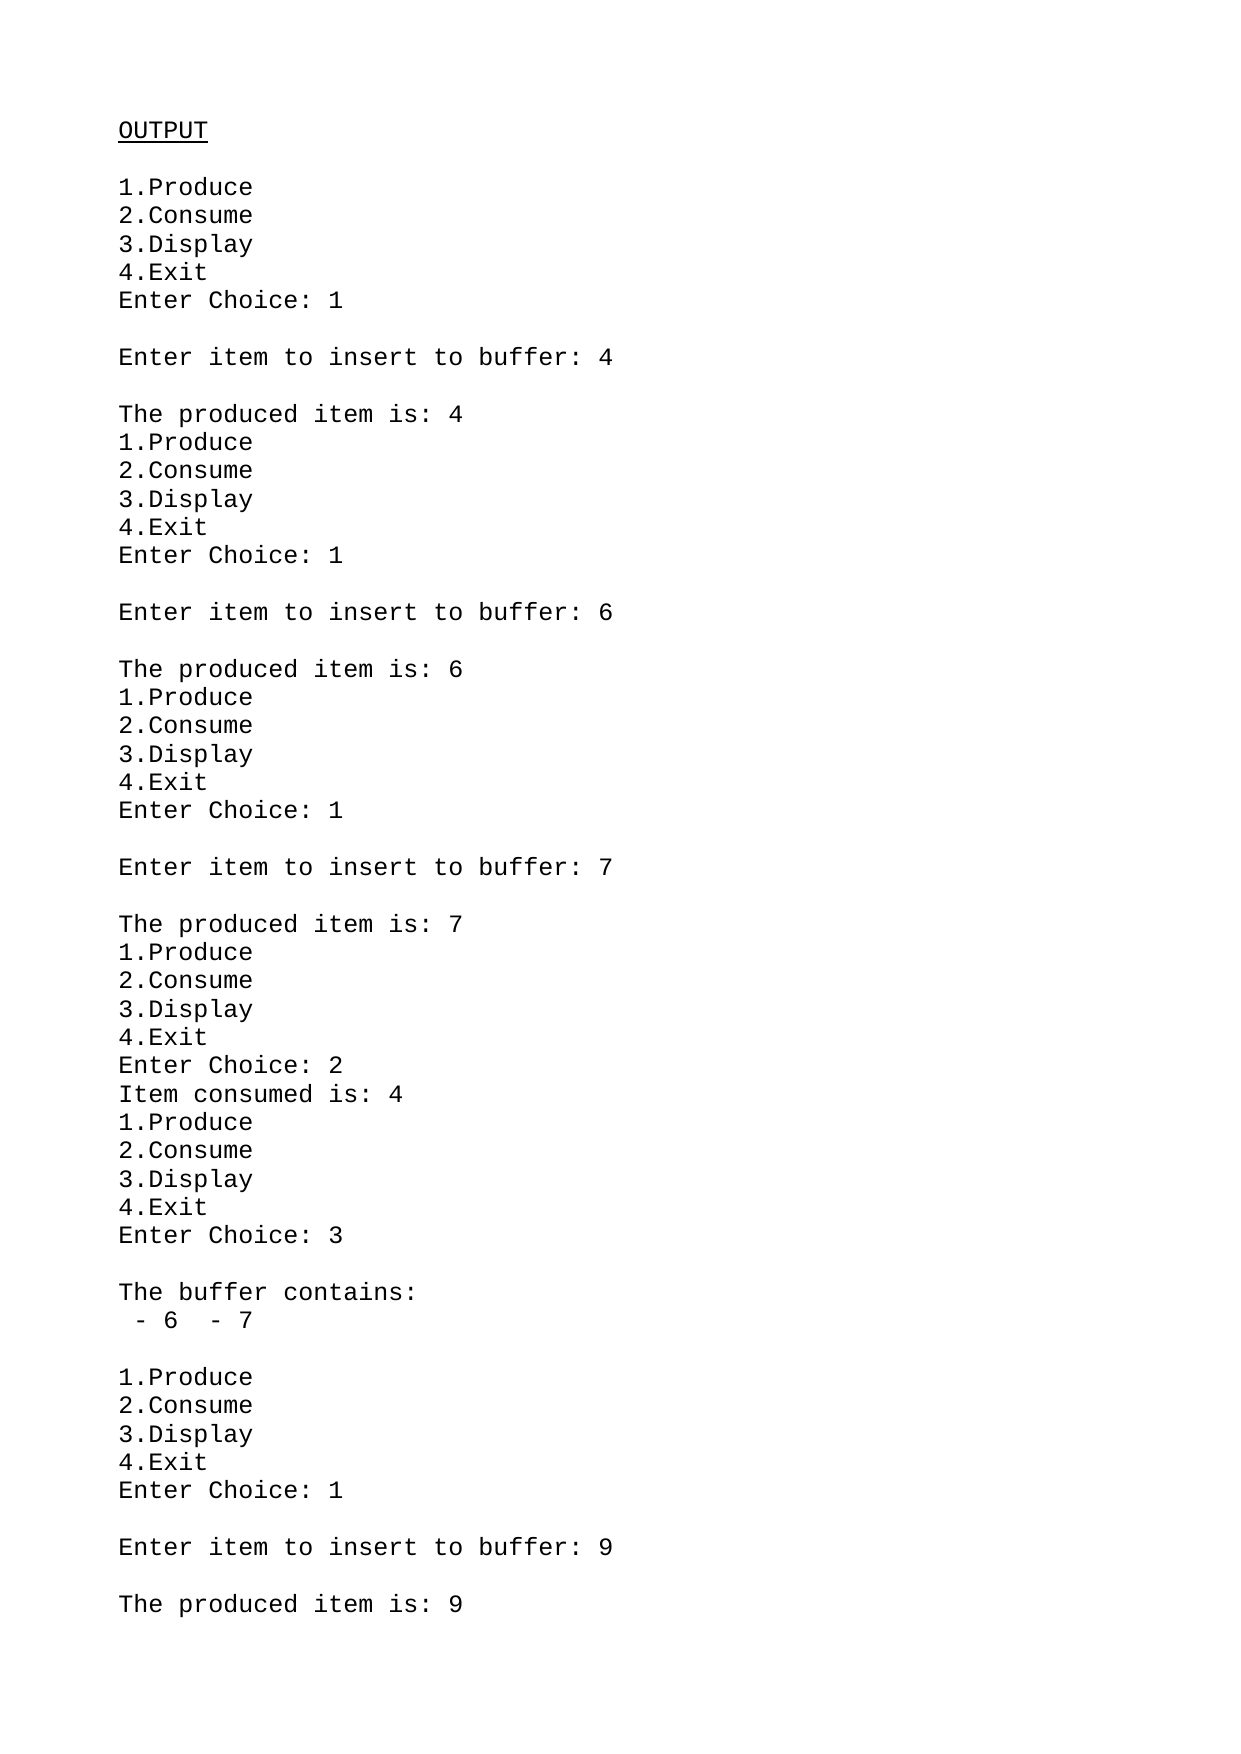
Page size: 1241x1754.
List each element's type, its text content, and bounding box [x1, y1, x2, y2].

text The produced item is: 9 [118, 1591, 1122, 1620]
text 1.Produce [118, 1110, 1122, 1138]
text 2.Consume [118, 968, 1122, 996]
text Enter Choice: 1 [118, 543, 1122, 571]
text 4.Exit [118, 1195, 1122, 1223]
text 2.Consume [118, 713, 1122, 741]
text Item consumed is: 4 [118, 1081, 1122, 1110]
text 1.Produce [118, 1365, 1122, 1393]
text 4.Exit [118, 1025, 1122, 1053]
text 2.Consume [118, 458, 1122, 486]
text The produced item is: 7 [118, 911, 1122, 940]
text Enter Choice: 2 [118, 1053, 1122, 1081]
text 3.Display [118, 231, 1122, 260]
text 4.Exit [118, 1450, 1122, 1478]
text - 6 - 7 [118, 1308, 1122, 1336]
text 4.Exit [118, 515, 1122, 543]
text Enter item to insert to buffer: 6 [118, 600, 1122, 628]
text Enter Choice: 1 [118, 1478, 1122, 1506]
text 4.Exit [118, 770, 1122, 798]
text 2.Consume [118, 203, 1122, 231]
text The produced item is: 4 [118, 401, 1122, 430]
text Enter Choice: 1 [118, 288, 1122, 316]
text 4.Exit [118, 260, 1122, 288]
text 1.Produce [118, 940, 1122, 968]
text Enter item to insert to buffer: 7 [118, 855, 1122, 883]
text The buffer contains: [118, 1280, 1122, 1308]
text 1.Produce [118, 430, 1122, 458]
text 1.Produce [118, 175, 1122, 203]
text 3.Display [118, 1421, 1122, 1450]
text OUTPUT [118, 118, 1122, 146]
text Enter Choice: 3 [118, 1223, 1122, 1251]
text 1.Produce [118, 685, 1122, 713]
text 3.Display [118, 1166, 1122, 1195]
text 2.Consume [118, 1393, 1122, 1421]
text The produced item is: 6 [118, 656, 1122, 685]
text Enter item to insert to buffer: 4 [118, 345, 1122, 373]
text 3.Display [118, 486, 1122, 515]
text Enter Choice: 1 [118, 798, 1122, 826]
text 2.Consume [118, 1138, 1122, 1166]
text 3.Display [118, 996, 1122, 1025]
text 3.Display [118, 741, 1122, 770]
text Enter item to insert to buffer: 9 [118, 1535, 1122, 1563]
